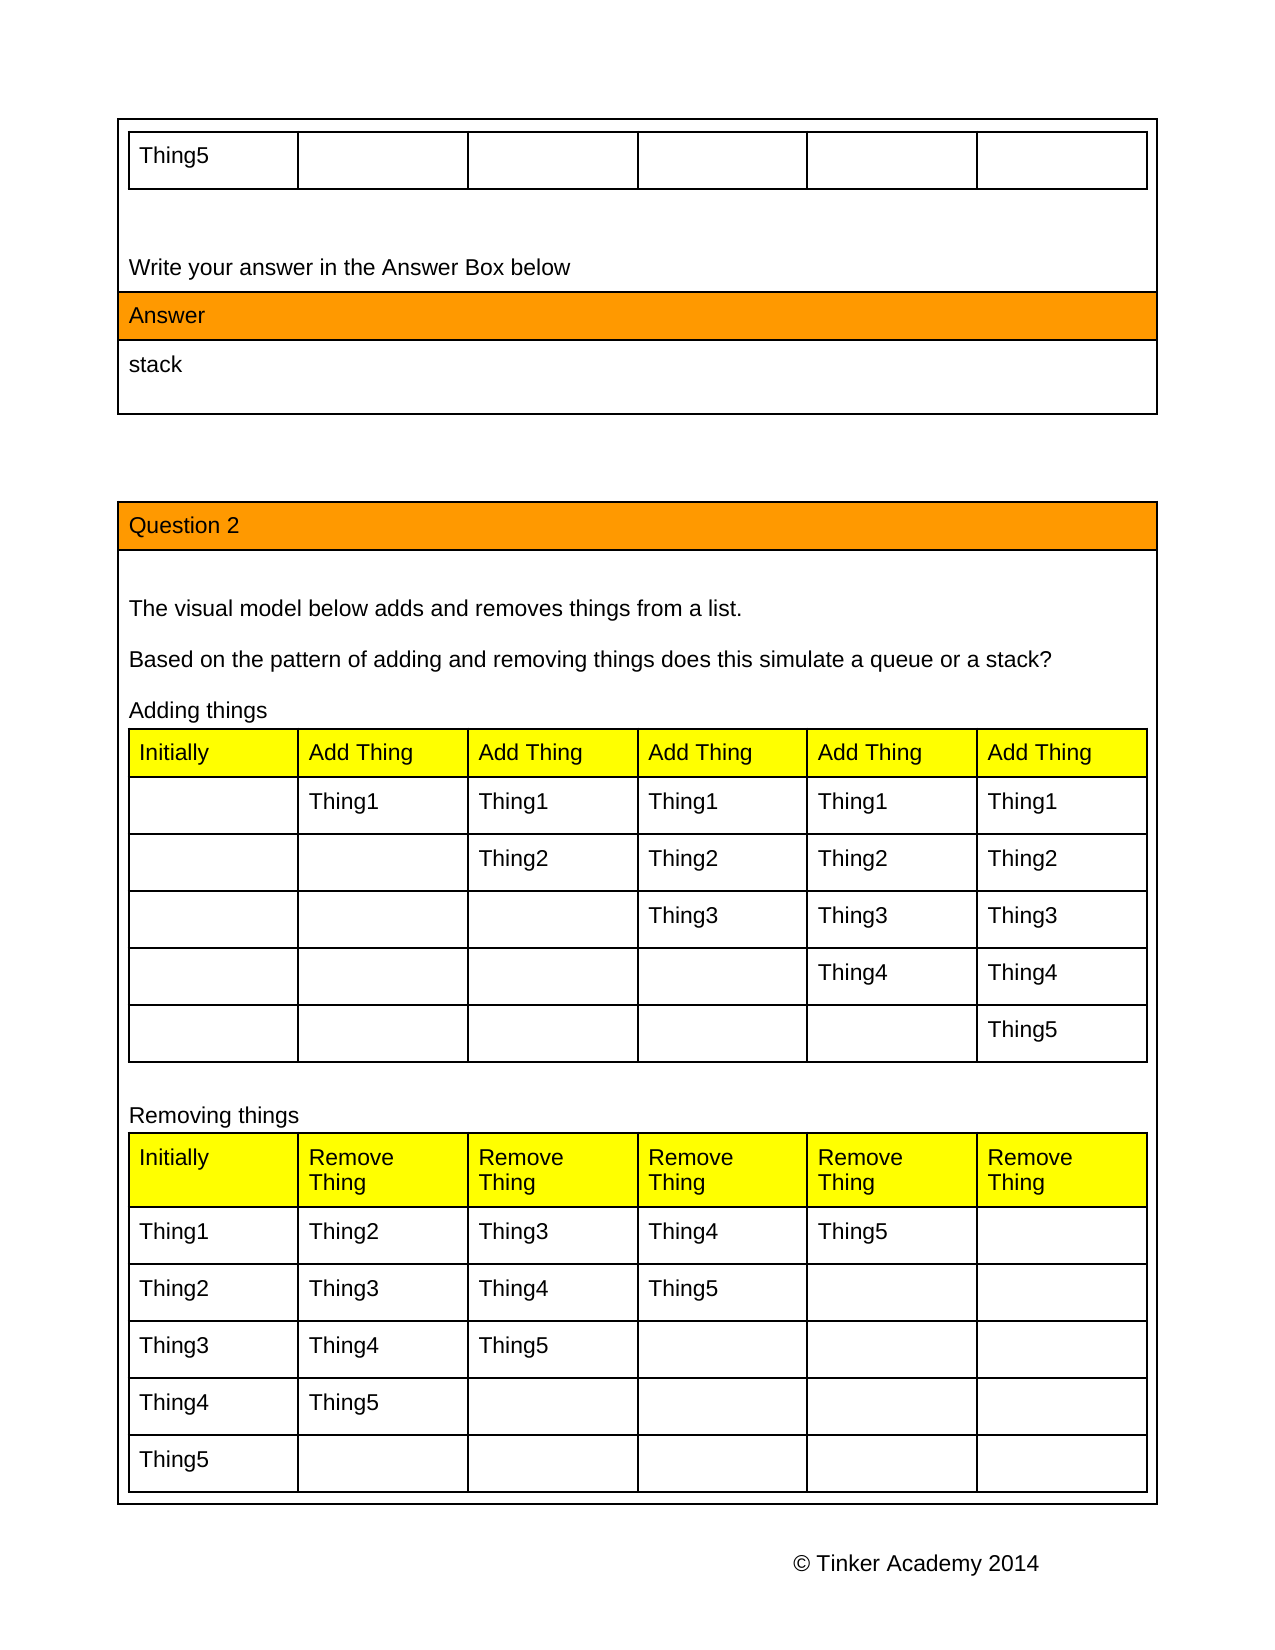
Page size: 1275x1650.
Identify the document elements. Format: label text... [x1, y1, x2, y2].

table_header Remove Thing [639, 1134, 806, 1206]
table_cell Thing1 [978, 778, 1146, 833]
table_cell [978, 133, 1146, 188]
table_cell [130, 892, 297, 947]
table_cell Thing3 [639, 892, 806, 947]
table_cell Thing5 [130, 1436, 297, 1491]
table_cell [639, 949, 806, 1004]
table_cell Thing5 [299, 1379, 467, 1434]
table_cell Thing4 [299, 1322, 467, 1377]
table_cell [130, 1006, 297, 1061]
table_cell [469, 133, 637, 188]
table_header Remove Thing [978, 1134, 1146, 1206]
table_cell [808, 1436, 976, 1491]
table_cell [299, 133, 467, 188]
table_cell [808, 1006, 976, 1061]
table_cell [639, 1379, 806, 1434]
table_cell [469, 949, 637, 1004]
table_header Add Thing [469, 730, 637, 776]
table_cell Thing4 [130, 1379, 297, 1434]
table_cell Thing4 [639, 1208, 806, 1263]
table_cell Thing4 [469, 1265, 637, 1320]
table_header Remove Thing [469, 1134, 637, 1206]
table_cell Thing1 [639, 778, 806, 833]
table_cell [978, 1436, 1146, 1491]
table_cell [978, 1379, 1146, 1434]
table_cell Thing1 [299, 778, 467, 833]
table_header Add Thing [978, 730, 1146, 776]
table_cell [639, 133, 806, 188]
table_cell Thing1 [808, 778, 976, 833]
table_cell [469, 1379, 637, 1434]
table_cell Thing1 [130, 1208, 297, 1263]
table_header Initially [130, 1134, 297, 1206]
table_cell Thing3 [469, 1208, 637, 1263]
table_cell Thing5 [639, 1265, 806, 1320]
table_cell Thing3 [130, 1322, 297, 1377]
table_cell Thing2 [639, 835, 806, 890]
table_cell [299, 1006, 467, 1061]
table_cell [639, 1322, 806, 1377]
table_header Initially [130, 730, 297, 776]
table_cell Thing4 [808, 949, 976, 1004]
table_cell [808, 1265, 976, 1320]
table_cell [978, 1322, 1146, 1377]
table_cell Write your answer in the Answer Box below [119, 120, 1156, 291]
table_header Add Thing [808, 730, 976, 776]
table_cell [639, 1436, 806, 1491]
table_cell Thing2 [808, 835, 976, 890]
table_cell [469, 1436, 637, 1491]
table_cell Thing3 [808, 892, 976, 947]
table_cell Thing5 [808, 1208, 976, 1263]
table_cell Answer [119, 293, 1156, 339]
table_cell [978, 1265, 1146, 1320]
table_header Question 2 [119, 503, 1156, 549]
table_cell [639, 1006, 806, 1061]
table_cell Thing5 [469, 1322, 637, 1377]
table_cell Thing5 [130, 133, 297, 188]
table_cell stack [119, 341, 1156, 413]
table_cell Thing4 [978, 949, 1146, 1004]
table_header Add Thing [639, 730, 806, 776]
table_cell [299, 835, 467, 890]
table_cell Thing2 [299, 1208, 467, 1263]
table_cell Thing2 [469, 835, 637, 890]
table_cell The visual model below adds and removes things from a list. Based on the pattern of adding and removing things does this simulate a queue or a stack? Adding things Removing things [119, 551, 1156, 1503]
table_cell [808, 1322, 976, 1377]
table_cell Thing2 [978, 835, 1146, 890]
table_header Remove Thing [299, 1134, 467, 1206]
table_cell [130, 778, 297, 833]
table_header Remove Thing [808, 1134, 976, 1206]
table_cell Thing2 [130, 1265, 297, 1320]
table_cell [469, 892, 637, 947]
table_cell Thing3 [978, 892, 1146, 947]
table_cell Thing5 [978, 1006, 1146, 1061]
table_cell [978, 1208, 1146, 1263]
table_header Add Thing [299, 730, 467, 776]
table_cell [299, 949, 467, 1004]
table_cell [299, 892, 467, 947]
table_cell [299, 1436, 467, 1491]
table_cell [808, 1379, 976, 1434]
table_cell [808, 133, 976, 188]
table_cell [130, 835, 297, 890]
table_cell Thing3 [299, 1265, 467, 1320]
table_cell [130, 949, 297, 1004]
table_cell Thing1 [469, 778, 637, 833]
table_cell [469, 1006, 637, 1061]
